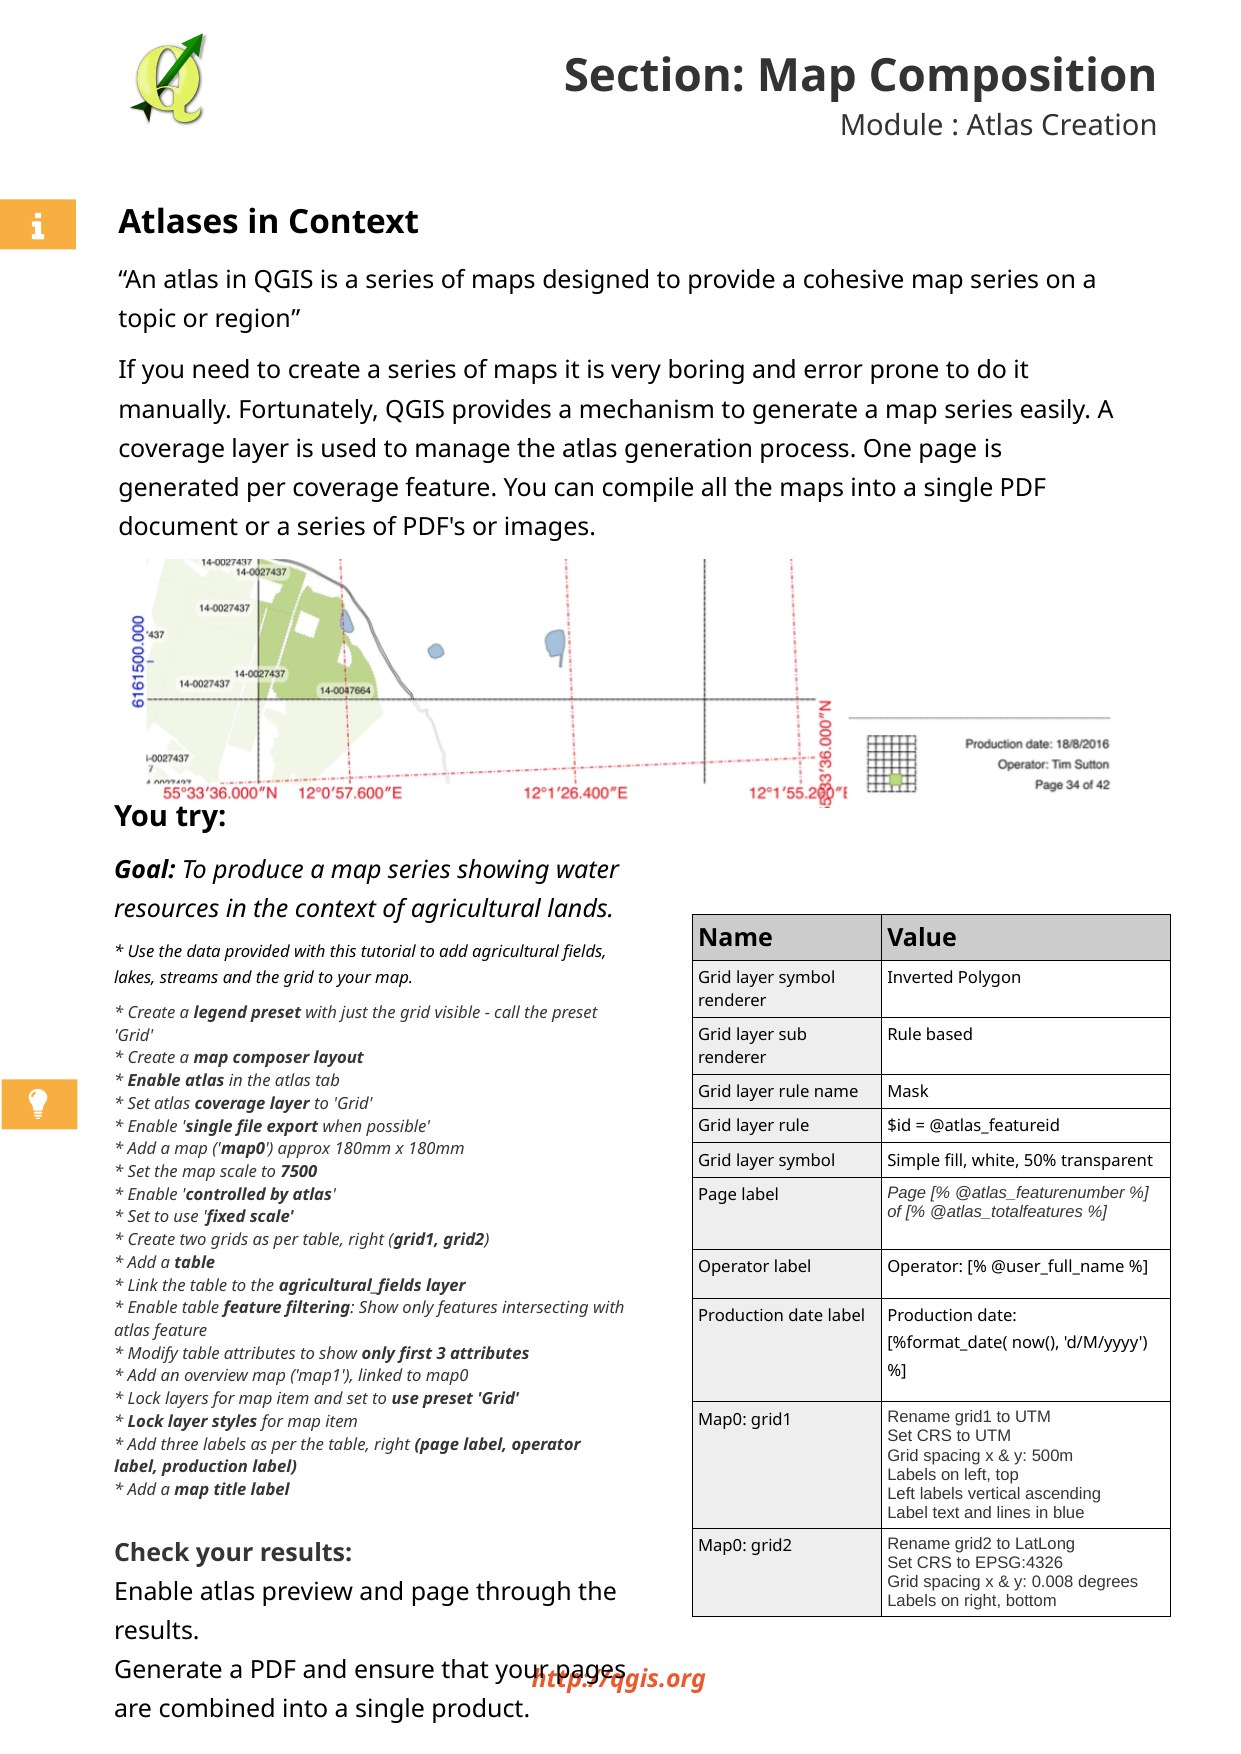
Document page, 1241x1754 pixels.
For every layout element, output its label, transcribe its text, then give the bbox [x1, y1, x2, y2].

table_cell Map0: grid2 [693, 1529, 881, 1616]
table_cell Mask [882, 1075, 1170, 1108]
text If you need to create a series of maps it is very boring and error prone to do it manually. Fortunately, QGIS provides a mechanism to generate a map series easily. A coverage layer is used to manage the atlas generation process. One page is generated per coverage feature. You can compile all the maps into a single PDF document or a series of PDF's or images. [118, 352, 1122, 543]
table_cell $id = @atlas_featureid [882, 1109, 1170, 1142]
table_header Value [882, 915, 1170, 960]
table_cell Page [% @atlas_featurenumber %] of [% @atlas_totalfeatures %] [882, 1178, 1170, 1249]
table_cell Production date: [%format_date( now(), 'd/M/yyyy')%] [882, 1299, 1170, 1401]
table_cell Map0: grid1 [693, 1402, 881, 1528]
table_cell Inverted Polygon [882, 961, 1170, 1017]
table_cell Grid layer symbol renderer [693, 961, 881, 1017]
table_cell Page label [693, 1178, 881, 1249]
table_cell Rename grid1 to UTM Set CRS to UTM Grid spacing x & y: 500m Labels on left, top Left labels vertical ascending Label text and lines in blue [882, 1402, 1170, 1528]
table_cell Production date label [693, 1299, 881, 1401]
table_cell Grid layer rule [693, 1109, 881, 1142]
table_cell Grid layer rule name [693, 1075, 881, 1108]
subtitle Atlases in Context [118, 198, 1122, 243]
picture [118, 559, 1123, 808]
picture [122, 31, 218, 127]
table_cell Operator: [% @user_full_name %] [882, 1250, 1170, 1298]
text “An atlas in QGIS is a series of maps designed to provide a cohesive map series on a topic or region” [118, 262, 1122, 335]
table_header Name [693, 915, 881, 960]
table_cell Grid layer symbol [693, 1143, 881, 1177]
table_cell Rename grid2 to LatLong Set CRS to EPSG:4326 Grid spacing x & y: 0.008 degrees Labels on right, bottom [882, 1529, 1170, 1616]
table_cell Operator label [693, 1250, 881, 1298]
table_cell Grid layer sub renderer [693, 1018, 881, 1074]
table_cell Rule based [882, 1018, 1170, 1074]
table_cell Simple fill, white, 50% transparent [882, 1143, 1170, 1177]
